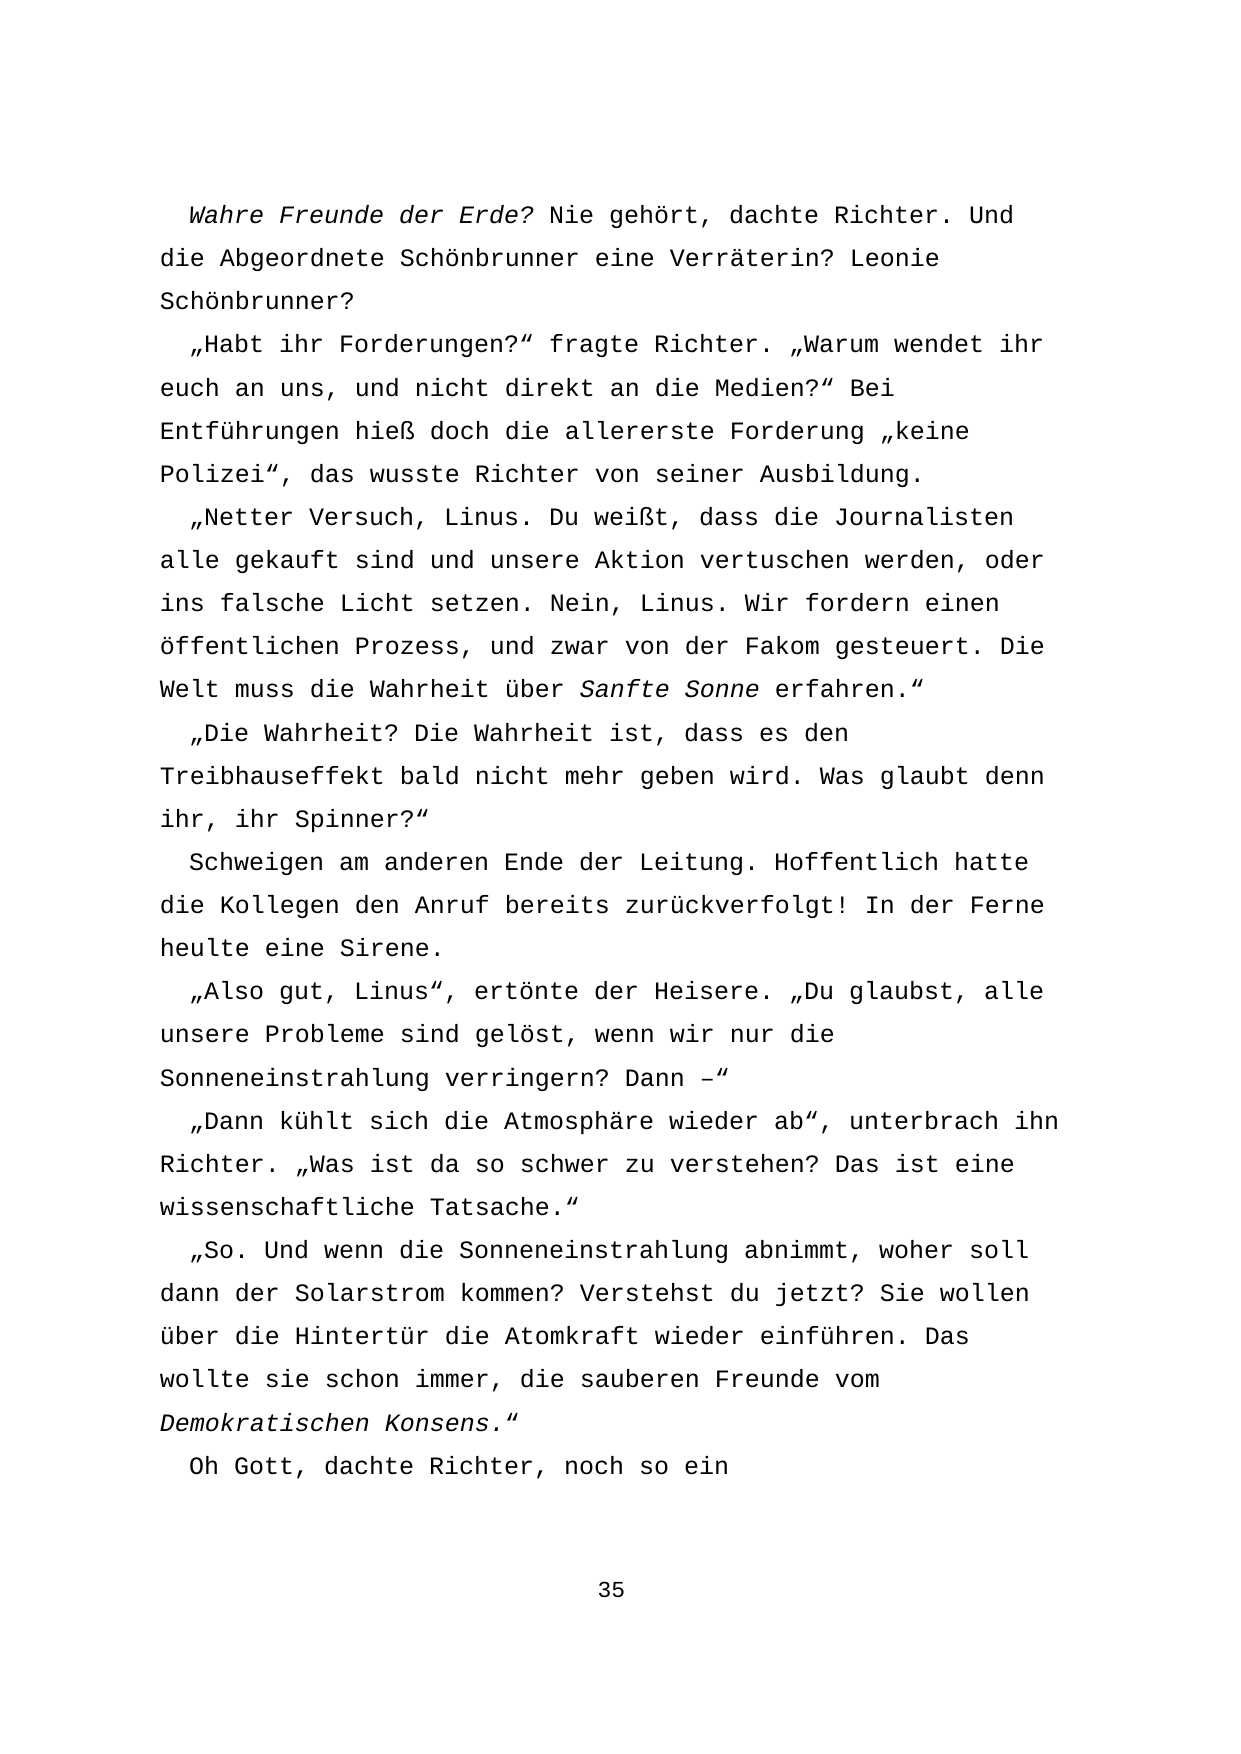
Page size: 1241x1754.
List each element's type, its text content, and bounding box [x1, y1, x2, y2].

text „Also gut, Linus“, ertönte der Heisere. „Du glaubst, alle unsere Probleme sind gelöst, wenn wir nur die Sonneneinstrahlung verringern? Dann –“ [159, 965, 1063, 1094]
text Schweigen am anderen Ende der Leitung. Hoffentlich hatte die Kollegen den Anruf bereits zurückverfolgt! In der Ferne heulte eine Sirene. [159, 836, 1063, 965]
text „Die Wahrheit? Die Wahrheit ist, dass es den Treibhauseffekt bald nicht mehr geben wird. Was glaubt denn ihr, ihr Spinner?“ [159, 706, 1063, 836]
text „Netter Versuch, Linus. Du weißt, dass die Journalisten alle gekauft sind und unsere Aktion vertuschen werden, oder ins falsche Licht setzen. Nein, Linus. Wir fordern einen öffentlichen Prozess, und zwar von der Fakom gesteuert. Die Welt muss die Wahrheit über Sanfte Sonne erfahren.“ [159, 491, 1063, 706]
text Oh Gott, dachte Richter, noch so ein [159, 1439, 1063, 1483]
text „Dann kühlt sich die Atmosphäre wieder ab“, unterbrach ihn Richter. „Was ist da so schwer zu verstehen? Das ist eine wissenschaftliche Tatsache.“ [159, 1094, 1063, 1224]
text „So. Und wenn die Sonneneinstrahlung abnimmt, woher soll dann der Solarstrom kommen? Verstehst du jetzt? Sie wollen über die Hintertür die Atomkraft wieder einführen. Das wollte sie schon immer, die sauberen Freunde vom Demokratischen Konsens.“ [159, 1224, 1063, 1439]
text „Habt ihr Forderungen?“ fragte Richter. „Warum wendet ihr euch an uns, und nicht direkt an die Medien?“ Bei Entführungen hieß doch die allererste Forderung „keine Polizei“, das wusste Richter von seiner Ausbildung. [159, 318, 1063, 491]
text Wahre Freunde der Erde? Nie gehört, dachte Richter. Und die Abgeordnete Schönbrunner eine Verräterin? Leonie Schönbrunner? [159, 189, 1063, 318]
